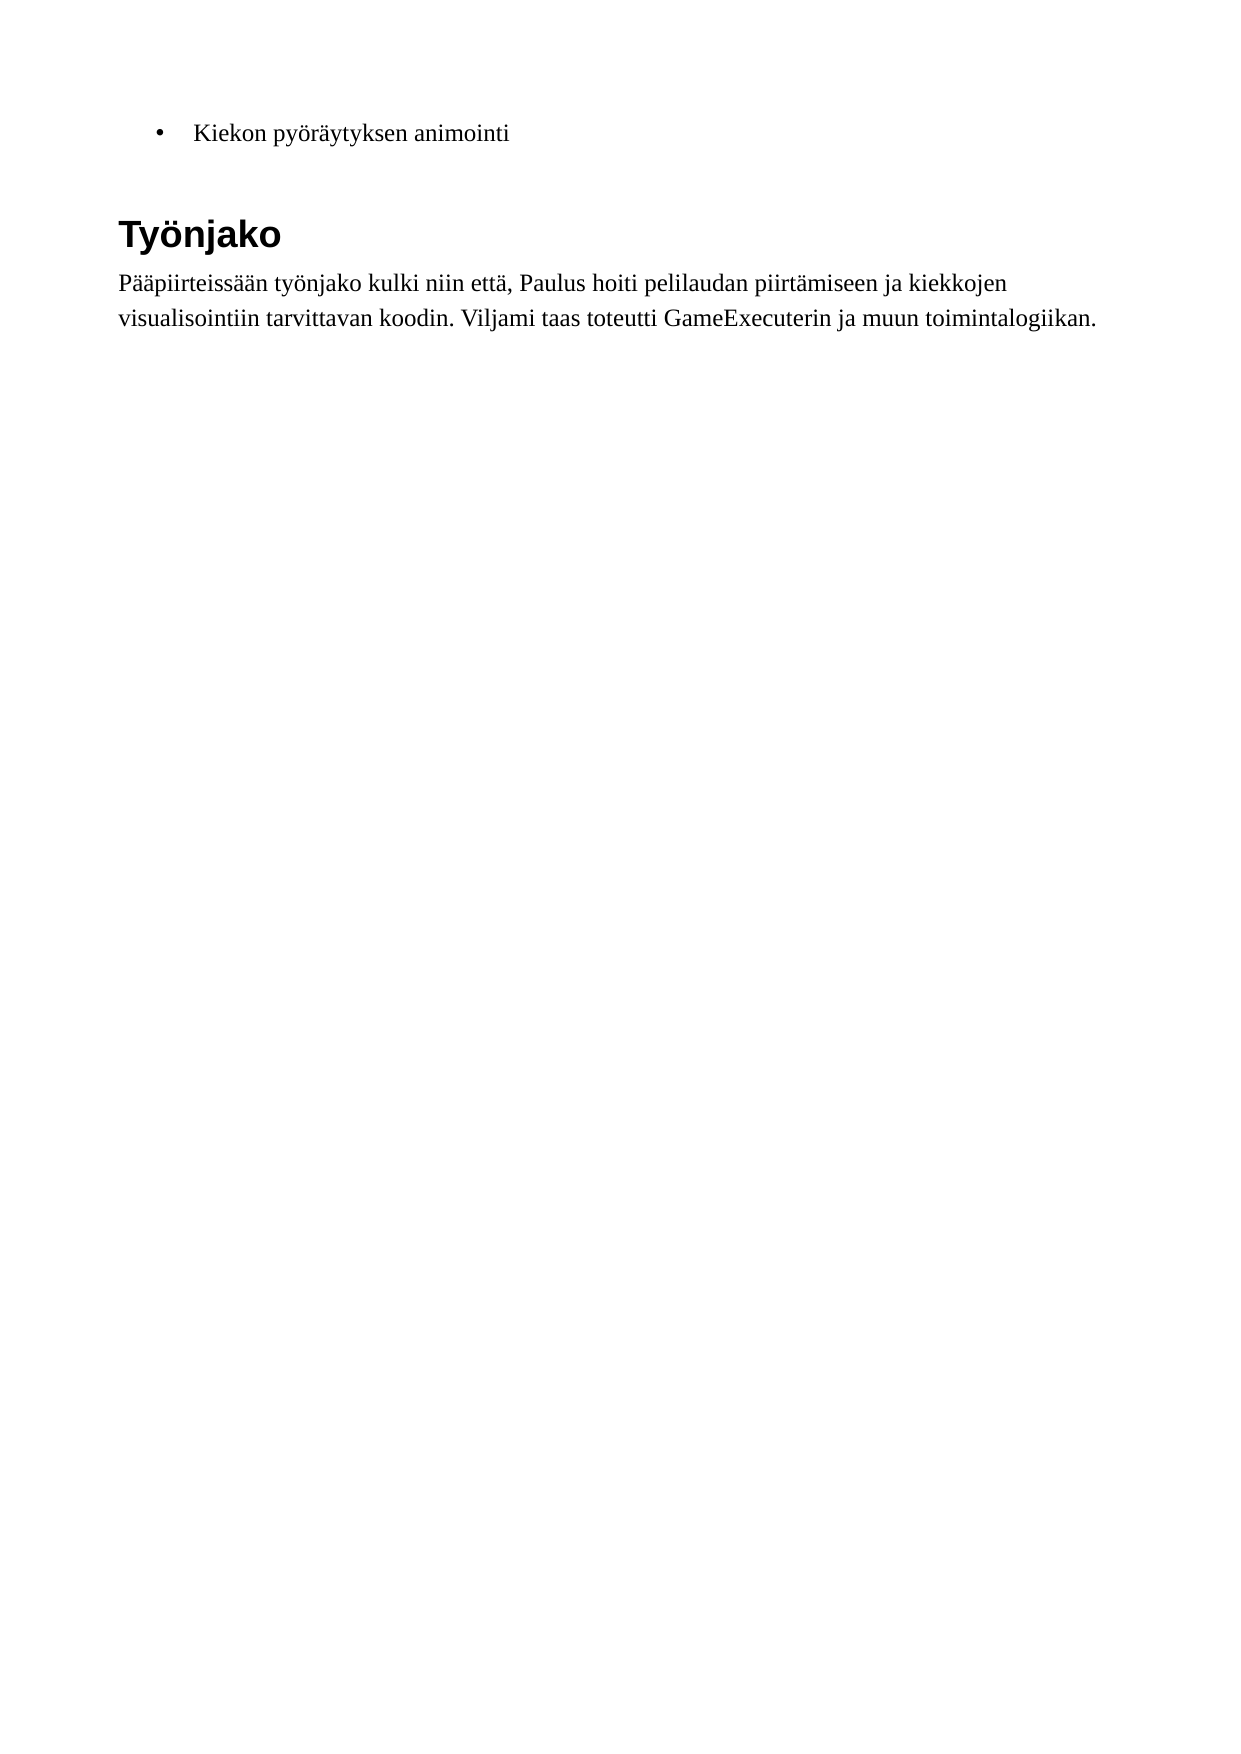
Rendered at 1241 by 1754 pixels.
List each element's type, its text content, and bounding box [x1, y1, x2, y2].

subtitle Työnjako [118, 212, 1122, 256]
text Pääpiirteissään työnjako kulki niin että, Paulus hoiti pelilaudan piirtämiseen ja kiekkojen visualisointiin tarvittavan koodin. Viljami taas toteutti GameExecuterin ja muun toimintalogiikan. [118, 268, 1122, 331]
list Kiekon pyöräytyksen animointi [156, 118, 1122, 147]
